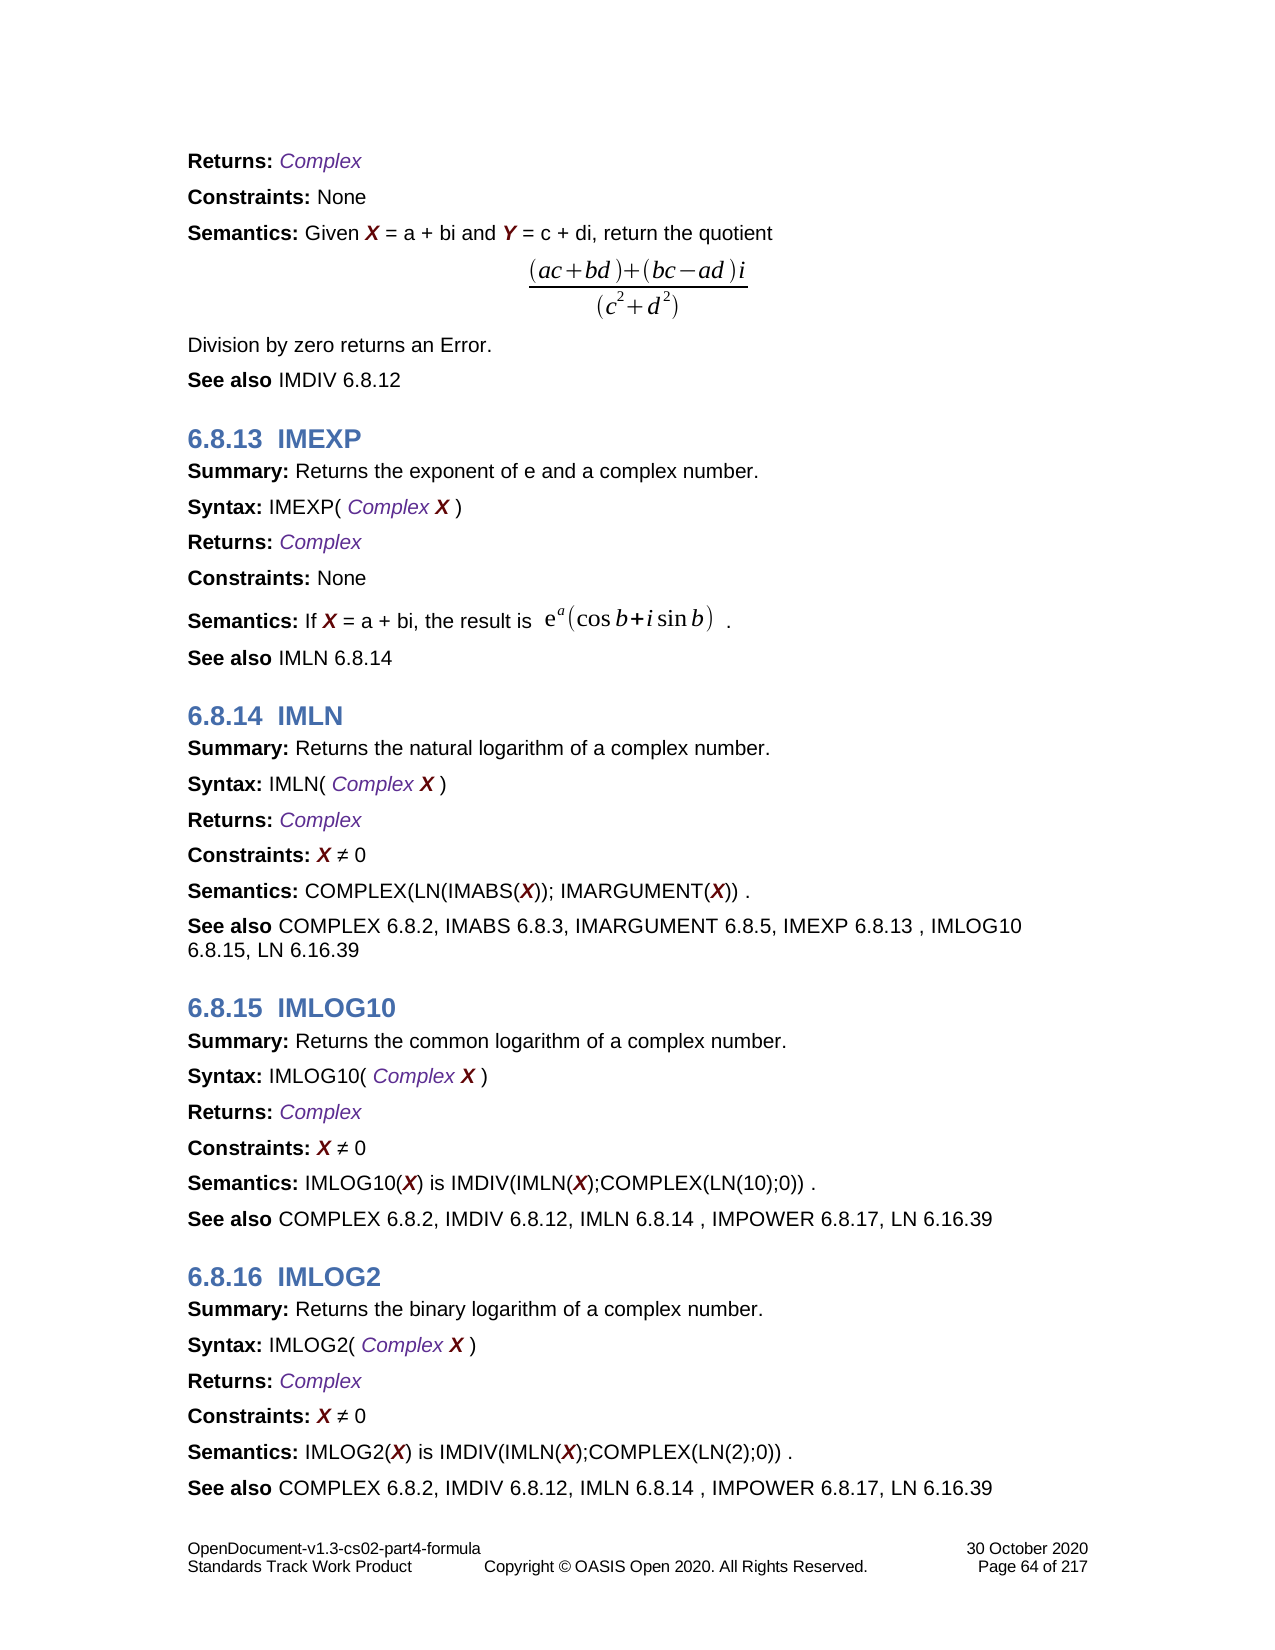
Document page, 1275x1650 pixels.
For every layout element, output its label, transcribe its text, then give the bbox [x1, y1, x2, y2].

text Constraints: None [187, 566, 1088, 590]
text Semantics: IMLOG2(X) is IMDIV(IMLN(X);COMPLEX(LN(2);0)) . [187, 1440, 1088, 1464]
text Constraints: None [187, 186, 1088, 209]
text Syntax: IMLN( Complex X ) [187, 772, 1088, 796]
text Summary: Returns the binary logarithm of a complex number. [187, 1298, 1088, 1321]
text See also COMPLEX 6.8.2, IMABS 6.8.3, IMARGUMENT 6.8.5, IMEXP 6.8.13 , IMLOG10 6.8.15, LN 6.16.39 [187, 915, 1088, 962]
text Syntax: IMLOG10( Complex X ) [187, 1065, 1088, 1088]
text Syntax: IMLOG2( Complex X ) [187, 1333, 1088, 1357]
text Constraints: X ≠ 0 [187, 1405, 1088, 1428]
text Division by zero returns an Error. [187, 333, 1088, 357]
text See also COMPLEX 6.8.2, IMDIV 6.8.12, IMLN 6.8.14 , IMPOWER 6.8.17, LN 6.16.39 [187, 1207, 1088, 1231]
text See also COMPLEX 6.8.2, IMDIV 6.8.12, IMLN 6.8.14 , IMPOWER 6.8.17, LN 6.16.39 [187, 1476, 1088, 1499]
subtitle IMEXP [187, 423, 1088, 453]
text Semantics: Given X = a + bi and Y = c + di, return the quotient [187, 221, 1088, 245]
text Constraints: X ≠ 0 [187, 844, 1088, 867]
subtitle IMLOG10 [187, 993, 1088, 1023]
text See also IMDIV 6.8.12 [187, 369, 1088, 392]
text Returns: Complex [187, 531, 1088, 554]
text Returns: Complex [187, 808, 1088, 832]
text Semantics: COMPLEX(LN(IMABS(X)); IMARGUMENT(X)) . [187, 879, 1088, 903]
text Returns: Complex [187, 150, 1088, 173]
text Returns: Complex [187, 1369, 1088, 1393]
text See also IMLN 6.8.14 [187, 646, 1088, 670]
text Constraints: X ≠ 0 [187, 1136, 1088, 1159]
text Summary: Returns the common logarithm of a complex number. [187, 1029, 1088, 1053]
text Syntax: IMEXP( Complex X ) [187, 495, 1088, 519]
text Summary: Returns the natural logarithm of a complex number. [187, 737, 1088, 760]
text Returns: Complex [187, 1100, 1088, 1124]
text Semantics: IMLOG10(X) is IMDIV(IMLN(X);COMPLEX(LN(10);0)) . [187, 1172, 1088, 1195]
text Semantics: If X = a + bi, the result is . [187, 602, 1088, 634]
subtitle IMLN [187, 701, 1088, 731]
subtitle IMLOG2 [187, 1262, 1088, 1292]
text Summary: Returns the exponent of e and a complex number. [187, 459, 1088, 483]
